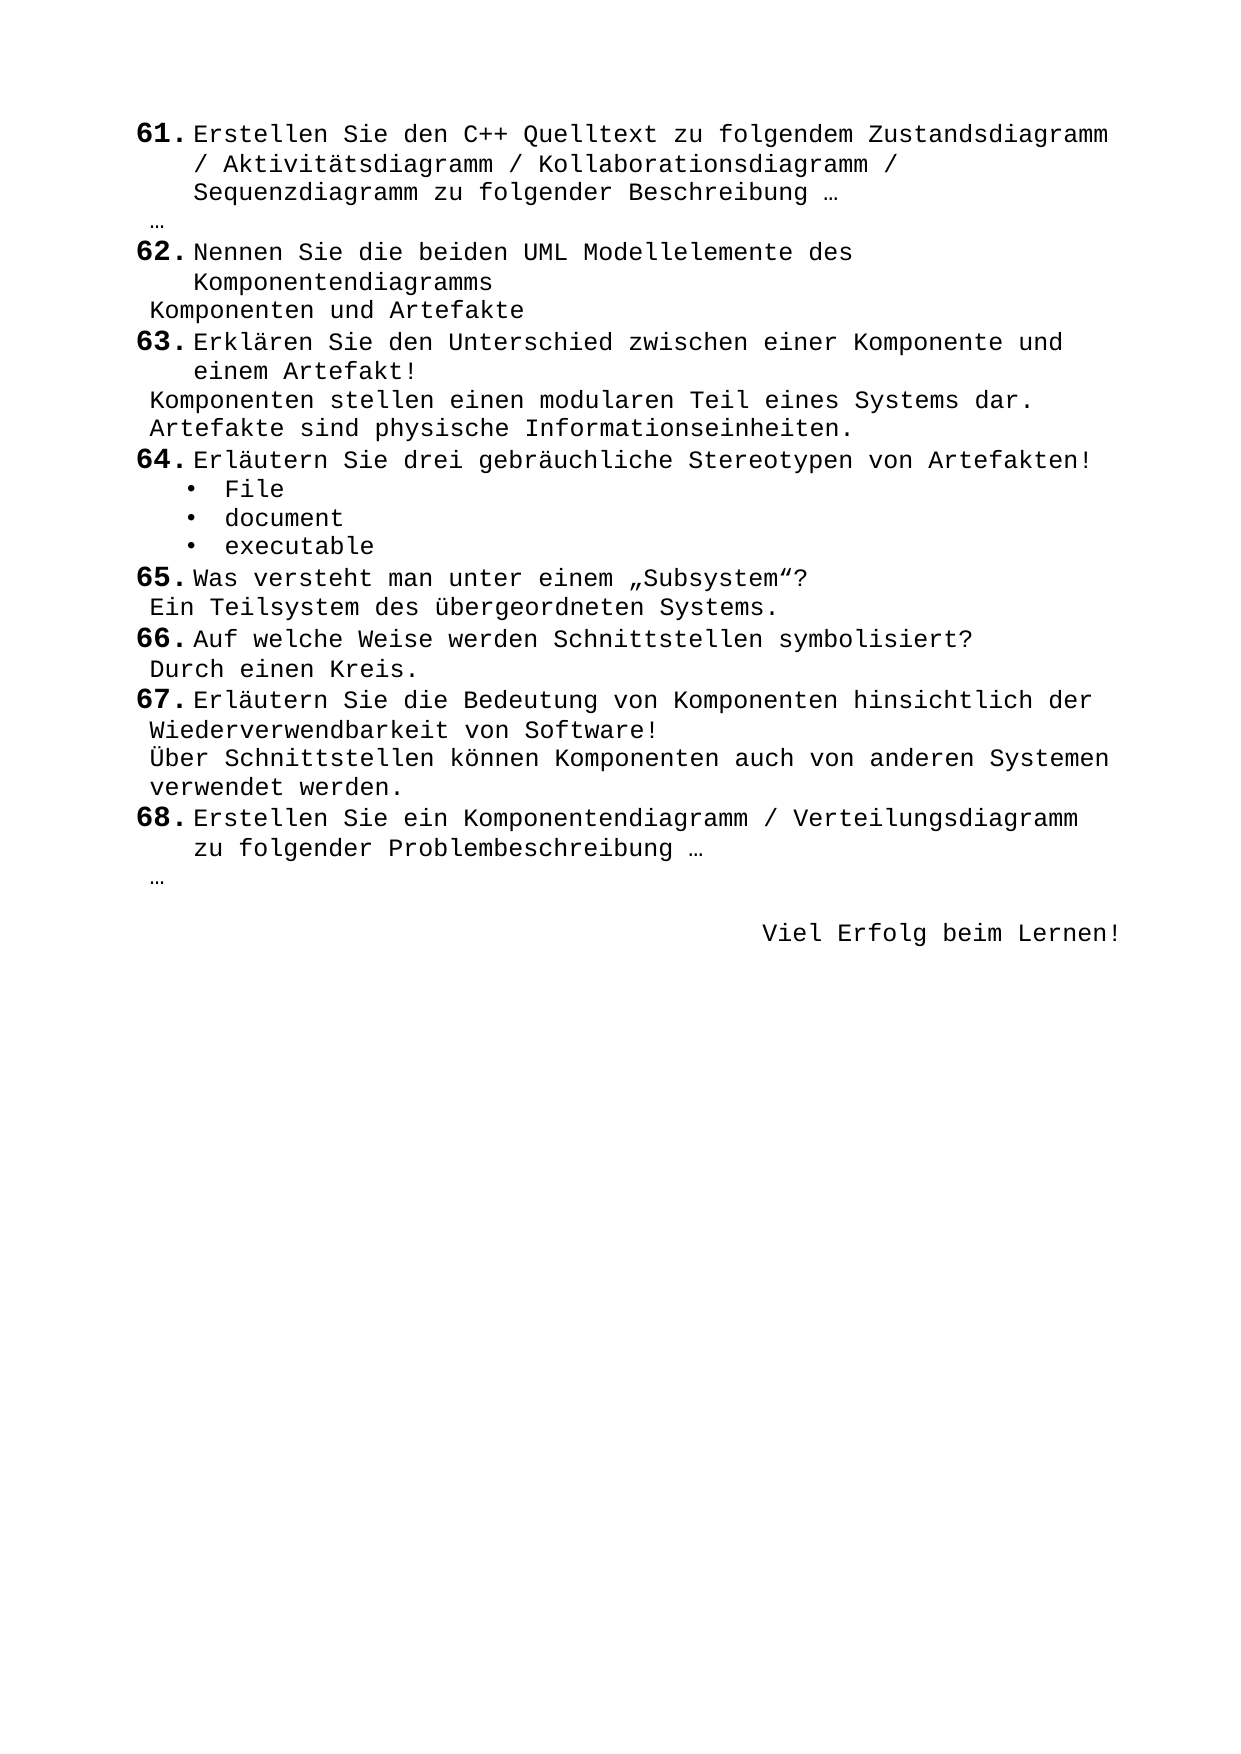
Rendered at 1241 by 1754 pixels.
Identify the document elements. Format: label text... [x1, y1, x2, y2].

list Artefakte sind physische Informationseinheiten. [118, 416, 1122, 444]
list Erklären Sie den Unterschied zwischen einer Komponente und einem Artefakt! [118, 326, 1122, 387]
list document [187, 505, 1122, 533]
list File [187, 477, 1122, 505]
list Über Schnittstellen können Komponenten auch von anderen Systemen verwendet werden. [118, 746, 1122, 803]
list Durch einen Kreis. [118, 656, 1122, 684]
list executable [187, 533, 1122, 562]
list Erläutern Sie drei gebräuchliche Stereotypen von Artefakten! [118, 444, 1122, 477]
list Erstellen Sie den C++ Quelltext zu folgendem Zustandsdiagramm / Aktivitätsdiagramm / Kollaborationsdiagramm / Sequenzdiagramm zu folgender Beschreibung … [118, 118, 1122, 208]
list … [118, 864, 1122, 892]
list Komponenten stellen einen modularen Teil eines Systems dar. [118, 387, 1122, 416]
list Was versteht man unter einem „Subsystem“? [118, 562, 1122, 595]
list Erstellen Sie ein Komponentendiagramm / Verteilungsdiagramm zu folgender Problembeschreibung … [118, 803, 1122, 864]
list Komponenten und Artefakte [118, 297, 1122, 326]
list Erläutern Sie die Bedeutung von Komponenten hinsichtlich der Wiederverwendbarkeit von Software! [118, 684, 1122, 746]
list Nennen Sie die beiden UML Modellelemente des Komponentendiagramms [118, 236, 1122, 297]
list Auf welche Weise werden Schnittstellen symbolisiert? [118, 623, 1122, 656]
text Viel Erfolg beim Lernen! [118, 921, 1122, 949]
list … [118, 208, 1122, 236]
list Ein Teilsystem des übergeordneten Systems. [118, 595, 1122, 623]
